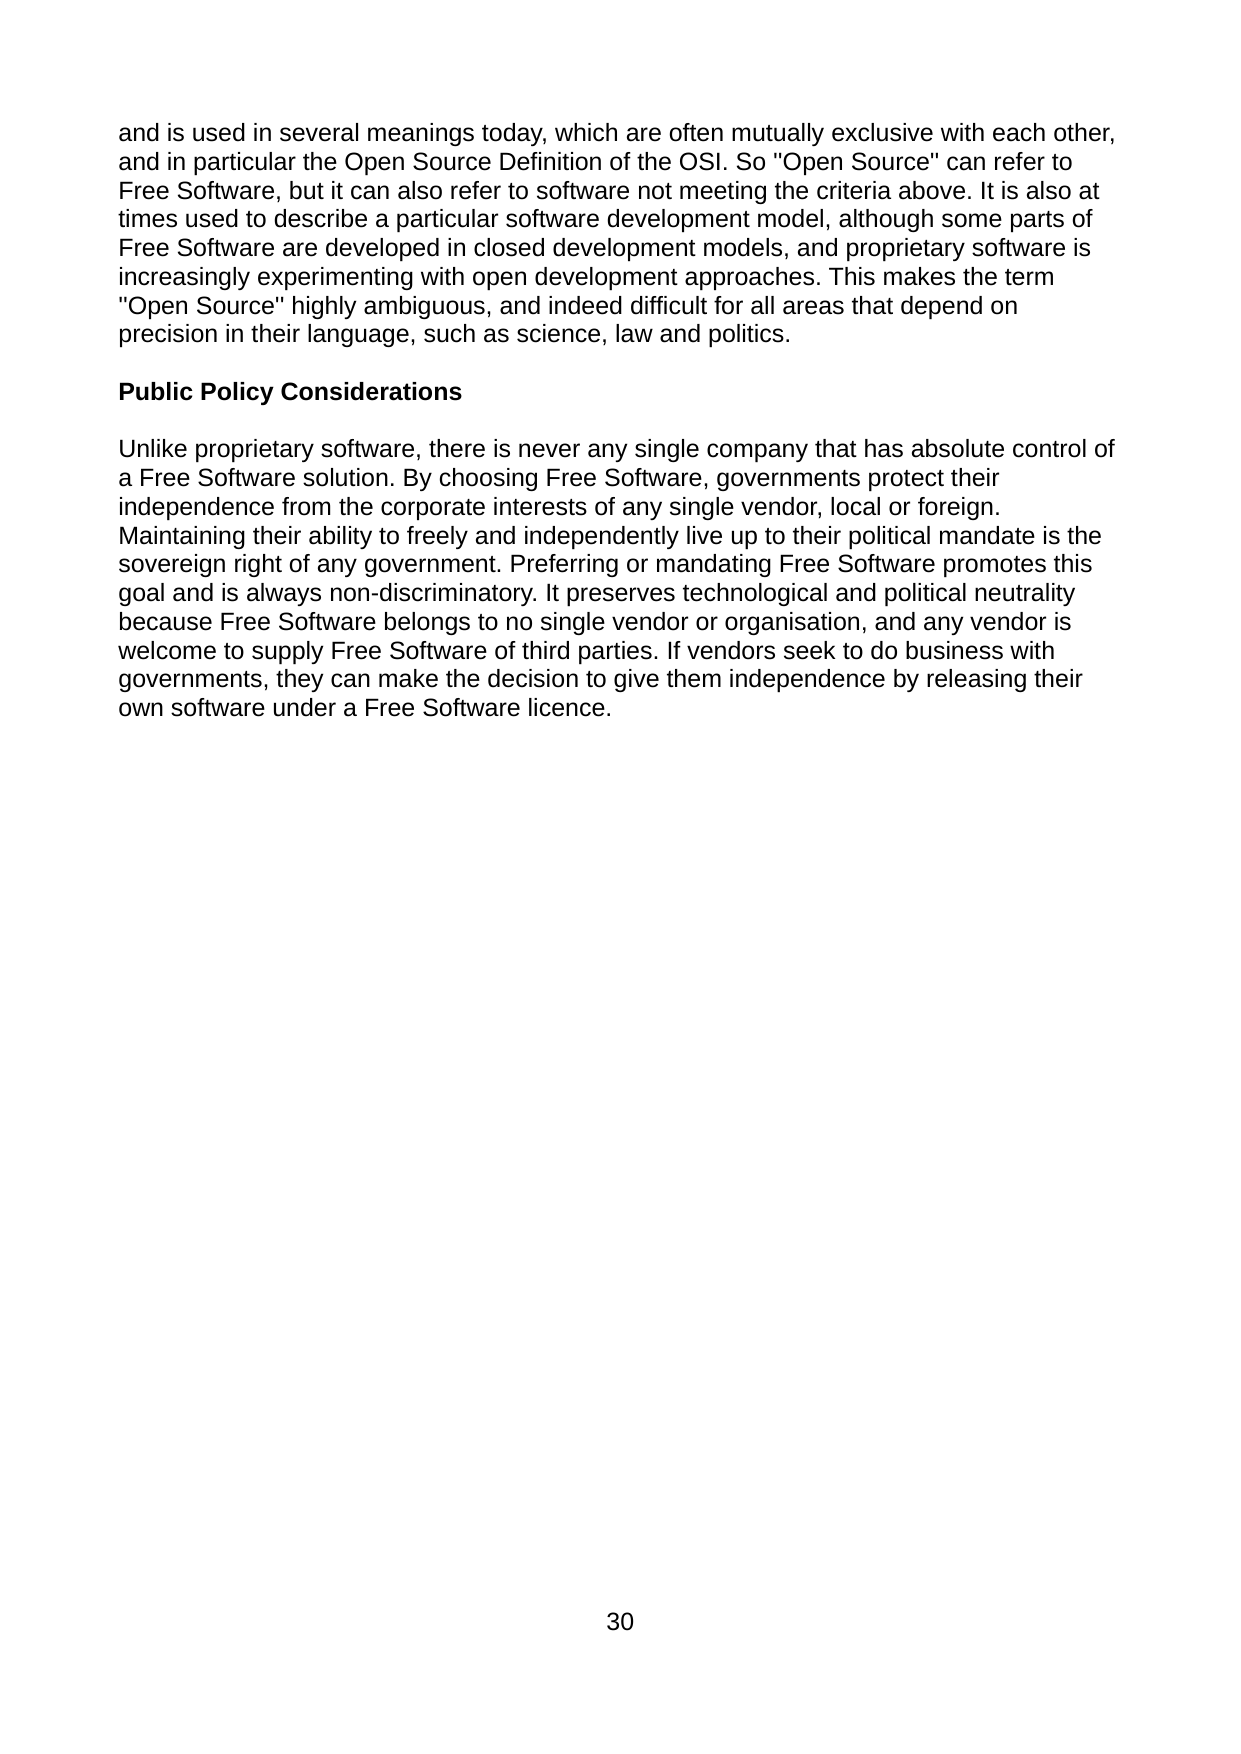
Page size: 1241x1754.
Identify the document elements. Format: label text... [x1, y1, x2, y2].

text Unlike proprietary software, there is never any single company that has absolute control of a Free Software solution. By choosing Free Software, governments protect their independence from the corporate interests of any single vendor, local or foreign. Maintaining their ability to freely and independently live up to their political mandate is the sovereign right of any government. Preferring or mandating Free Software promotes this goal and is always non-discriminatory. It preserves technological and political neutrality because Free Software belongs to no single vendor or organisation, and any vendor is welcome to supply Free Software of third parties. If vendors seek to do business with governments, they can make the decision to give them independence by releasing their own software under a Free Software licence. [118, 434, 1122, 722]
text Public Policy Considerations [118, 377, 1122, 406]
text and is used in several meanings today, which are often mutually exclusive with each other, and in particular the Open Source Definition of the OSI. So ''Open Source'' can refer to Free Software, but it can also refer to software not meeting the criteria above. It is also at times used to describe a particular software development model, although some parts of Free Software are developed in closed development models, and proprietary software is increasingly experimenting with open development approaches. This makes the term ''Open Source'' highly ambiguous, and indeed difficult for all areas that depend on precision in their language, such as science, law and politics. [118, 118, 1122, 348]
